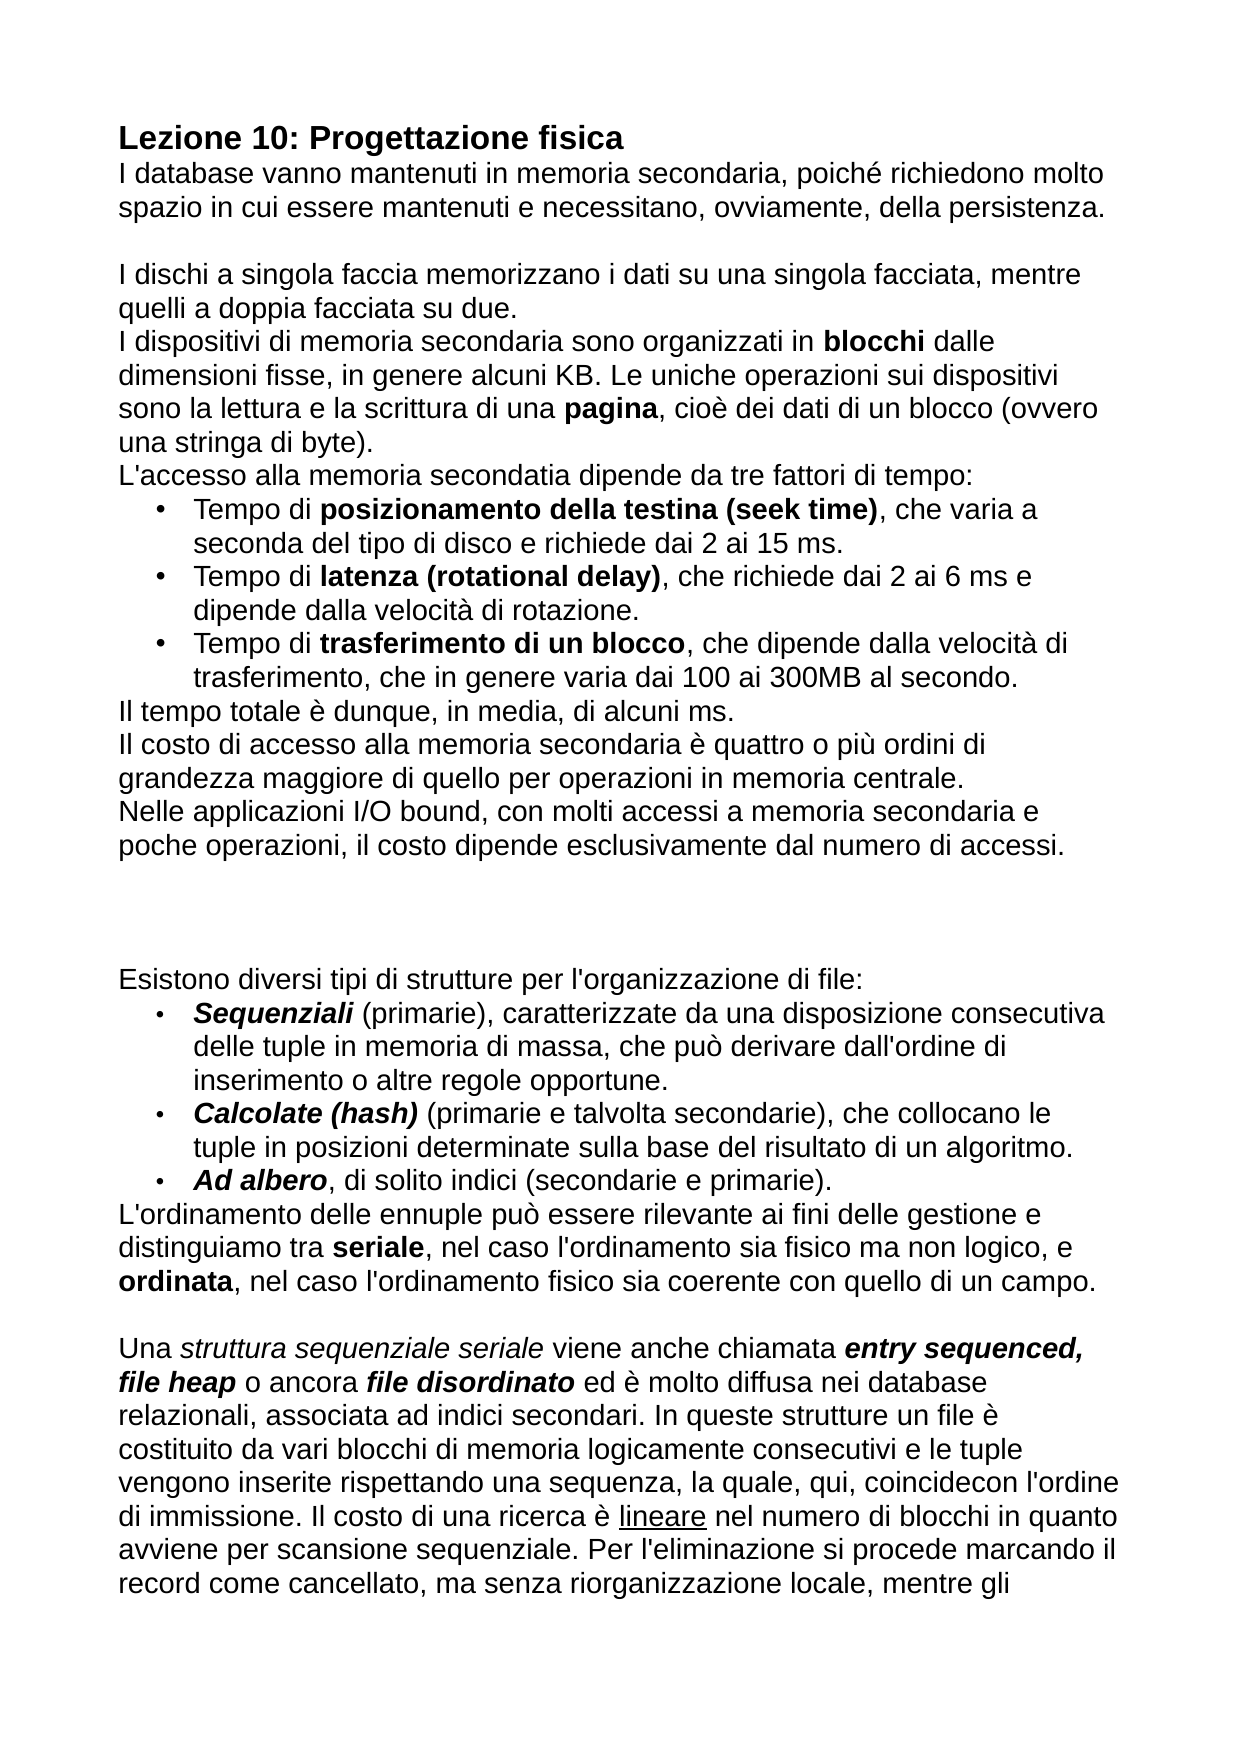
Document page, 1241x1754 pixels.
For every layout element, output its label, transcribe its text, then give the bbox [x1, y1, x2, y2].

text L'ordinamento delle ennuple può essere rilevante ai fini delle gestione e distinguiamo tra seriale, nel caso l'ordinamento sia fisico ma non logico, e ordinata, nel caso l'ordinamento fisico sia coerente con quello di un campo. [118, 1197, 1122, 1298]
text I dispositivi di memoria secondaria sono organizzati in blocchi dalle dimensioni fisse, in genere alcuni KB. Le uniche operazioni sui dispositivi sono la lettura e la scrittura di una pagina, cioè dei dati di un blocco (ovvero una stringa di byte). [118, 324, 1122, 458]
text Il costo di accesso alla memoria secondaria è quattro o più ordini di grandezza maggiore di quello per operazioni in memoria centrale. [118, 727, 1122, 794]
text Nelle applicazioni I/O bound, con molti accessi a memoria secondaria e poche operazioni, il costo dipende esclusivamente dal numero di accessi. [118, 794, 1122, 862]
text Esistono diversi tipi di strutture per l'organizzazione di file: [118, 962, 1122, 996]
text I dischi a singola faccia memorizzano i dati su una singola facciata, mentre quelli a doppia facciata su due. [118, 257, 1122, 324]
list Calcolate (hash) (primarie e talvolta secondarie), che collocano le tuple in posizioni determinate sulla base del risultato di un algoritmo. [156, 1096, 1122, 1163]
text Una struttura sequenziale seriale viene anche chiamata entry sequenced, file heap o ancora file disordinato ed è molto diffusa nei database relazionali, associata ad indici secondari. In queste strutture un file è costituito da vari blocchi di memoria logicamente consecutivi e le tuple vengono inserite rispettando una sequenza, la quale, qui, coincidecon l'ordine di immissione. Il costo di una ricerca è lineare nel numero di blocchi in quanto avviene per scansione sequenziale. Per l'eliminazione si procede marcando il record come cancellato, ma senza riorganizzazione locale, mentre gli [118, 1331, 1122, 1599]
text Il tempo totale è dunque, in media, di alcuni ms. [118, 694, 1122, 727]
text L'accesso alla memoria secondatia dipende da tre fattori di tempo: [118, 458, 1122, 492]
list Sequenziali (primarie), caratterizzate da una disposizione consecutiva delle tuple in memoria di massa, che può derivare dall'ordine di inserimento o altre regole opportune. [156, 996, 1122, 1096]
list Tempo di latenza (rotational delay), che richiede dai 2 ai 6 ms e dipende dalla velocità di rotazione. [156, 559, 1122, 627]
text I database vanno mantenuti in memoria secondaria, poiché richiedono molto spazio in cui essere mantenuti e necessitano, ovviamente, della persistenza. [118, 157, 1122, 224]
list Tempo di posizionamento della testina (seek time), che varia a seconda del tipo di disco e richiede dai 2 ai 15 ms. [156, 492, 1122, 559]
text Lezione 10: Progettazione fisica [118, 118, 1122, 157]
list Tempo di trasferimento di un blocco, che dipende dalla velocità di trasferimento, che in genere varia dai 100 ai 300MB al secondo. [156, 627, 1122, 694]
list Ad albero, di solito indici (secondarie e primarie). [156, 1163, 1122, 1197]
